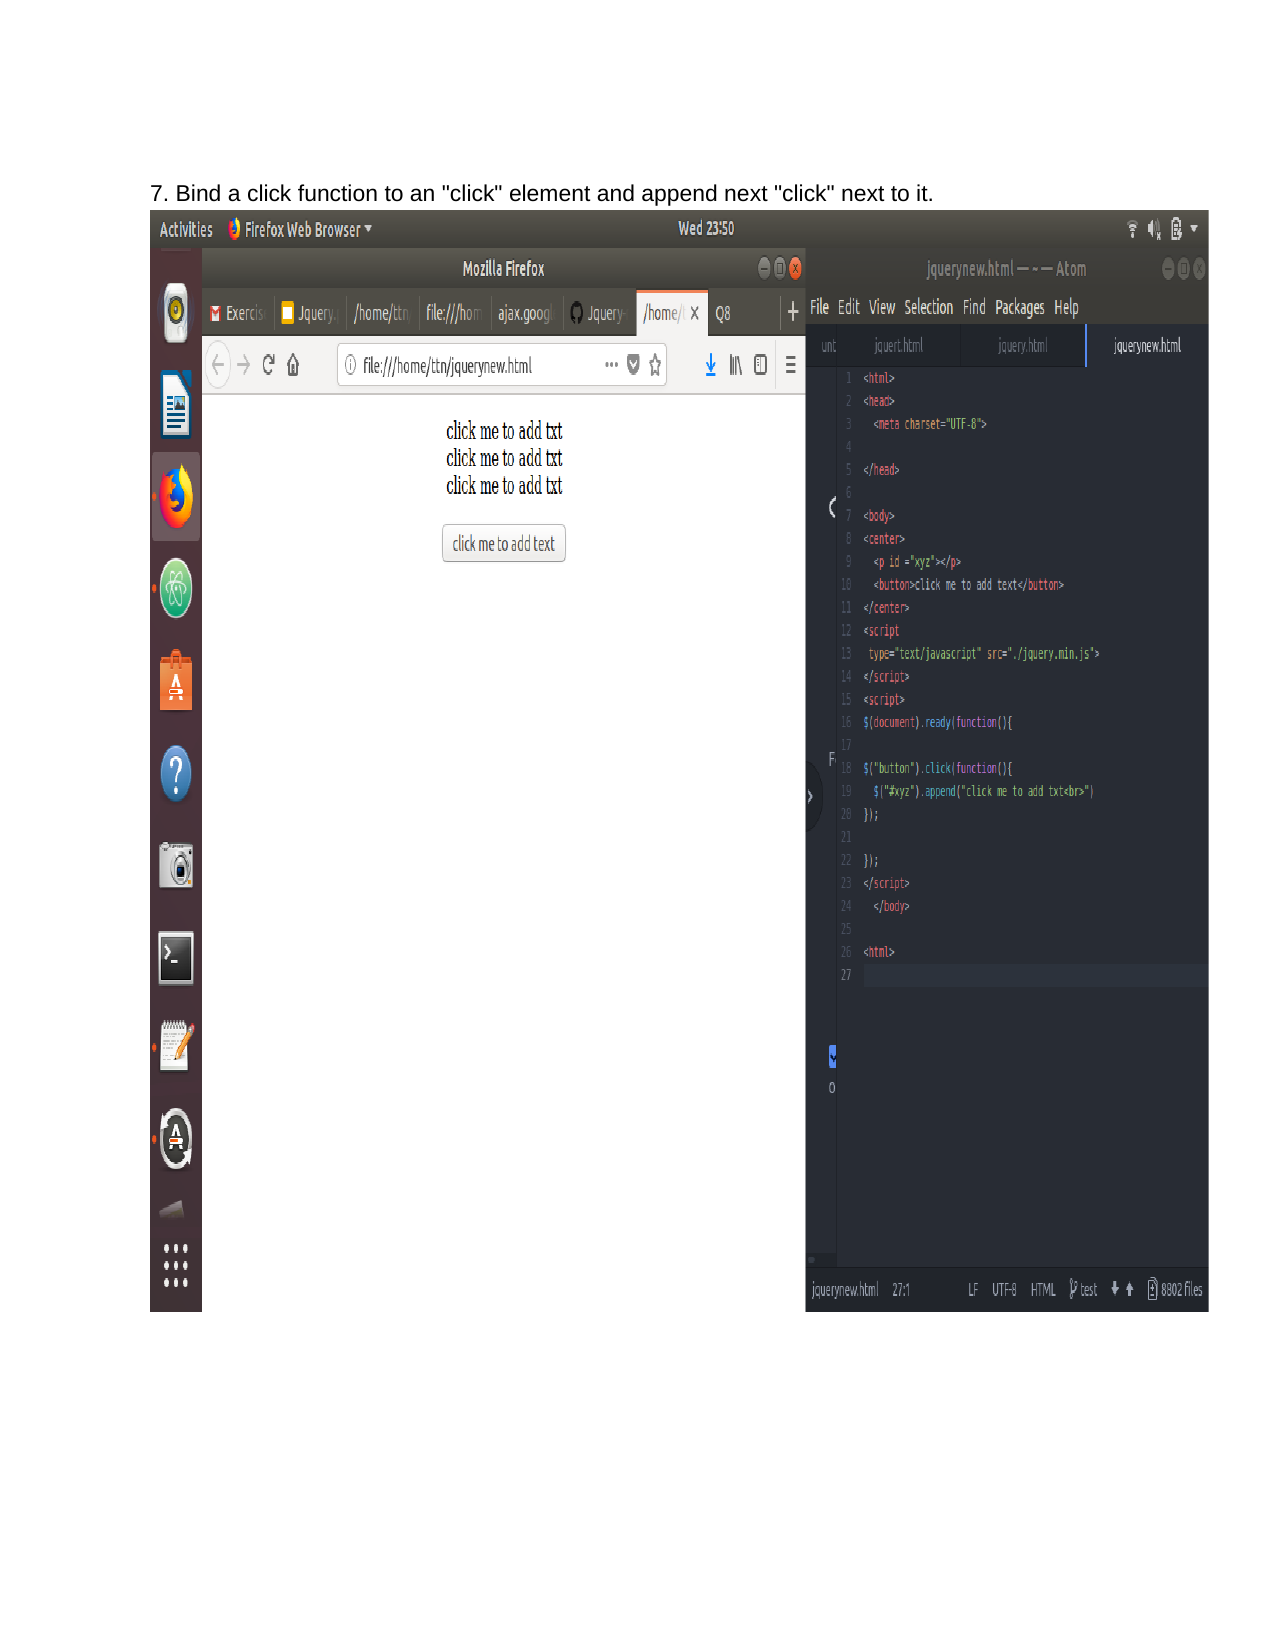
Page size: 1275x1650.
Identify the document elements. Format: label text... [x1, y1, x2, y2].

text 7. Bind a click function to an "click" element and append next "click" next to it. [150, 180, 1125, 210]
picture [150, 210, 1209, 1312]
